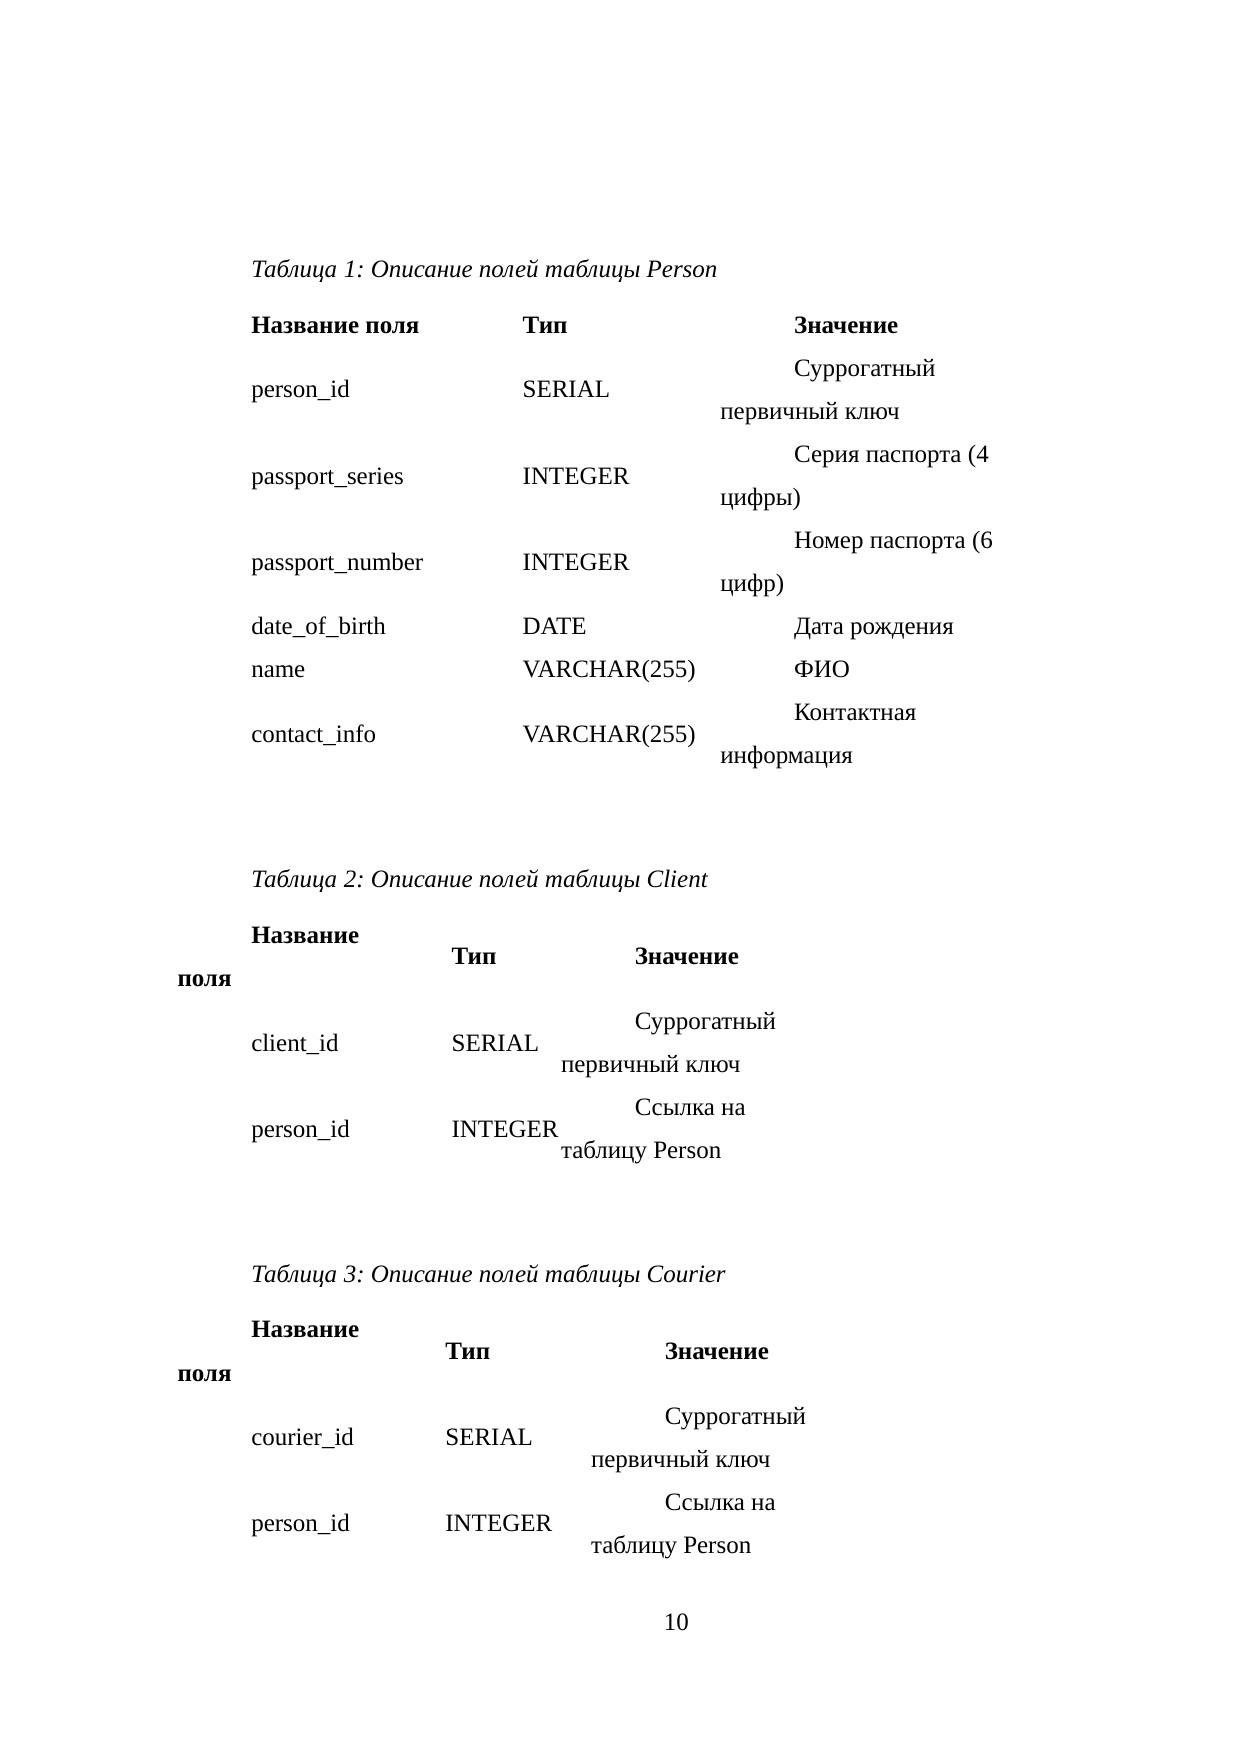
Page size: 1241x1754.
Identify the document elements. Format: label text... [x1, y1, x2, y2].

table_cell INTEGER [449, 525, 720, 611]
table_cell VARCHAR(255) [449, 655, 720, 697]
table_cell Ссылка на таблицу Person [591, 1487, 819, 1573]
table_header Название поля [177, 1315, 371, 1401]
table_cell Дата рождения [720, 611, 998, 654]
table_cell Суррогатный первичный ключ [561, 1006, 819, 1092]
table_cell passport_series [177, 439, 449, 525]
table_cell client_id [177, 1006, 378, 1092]
table_header Значение [561, 920, 819, 1006]
table_header Тип [449, 310, 720, 353]
table_header Тип [378, 920, 561, 1006]
table_cell contact_info [177, 698, 449, 784]
table_header Тип [371, 1315, 591, 1401]
table_cell courier_id [177, 1401, 371, 1487]
table_header Название поля [177, 920, 378, 1006]
table_cell person_id [177, 1487, 371, 1573]
table_cell INTEGER [449, 439, 720, 525]
table_cell person_id [177, 1092, 378, 1178]
table_cell INTEGER [378, 1092, 561, 1178]
table_cell Ссылка на таблицу Person [561, 1092, 819, 1178]
table_cell ФИО [720, 655, 998, 697]
table_cell Номер паспорта (6 цифр) [720, 525, 998, 611]
table_cell date_of_birth [177, 611, 449, 654]
table_cell SERIAL [449, 353, 720, 439]
table_cell SERIAL [371, 1401, 591, 1487]
table_header Название поля [177, 310, 449, 353]
table_header Значение [591, 1315, 819, 1401]
table_cell Суррогатный первичный ключ [591, 1401, 819, 1487]
text Таблица 3: Описание полей таблицы Courier [177, 1259, 1181, 1288]
text Таблица 1: Описание полей таблицы Person [177, 254, 1181, 283]
table_cell VARCHAR(255) [449, 698, 720, 784]
table_cell passport_number [177, 525, 449, 611]
table_cell name [177, 655, 449, 697]
table_cell INTEGER [371, 1487, 591, 1573]
table_cell person_id [177, 353, 449, 439]
text Таблица 2: Описание полей таблицы Client [177, 864, 1181, 893]
table_header Значение [720, 310, 998, 353]
table_cell Серия паспорта (4 цифры) [720, 439, 998, 525]
table_cell Контактная информация [720, 698, 998, 784]
table_cell SERIAL [378, 1006, 561, 1092]
table_cell Суррогатный первичный ключ [720, 353, 998, 439]
table_cell DATE [449, 611, 720, 654]
